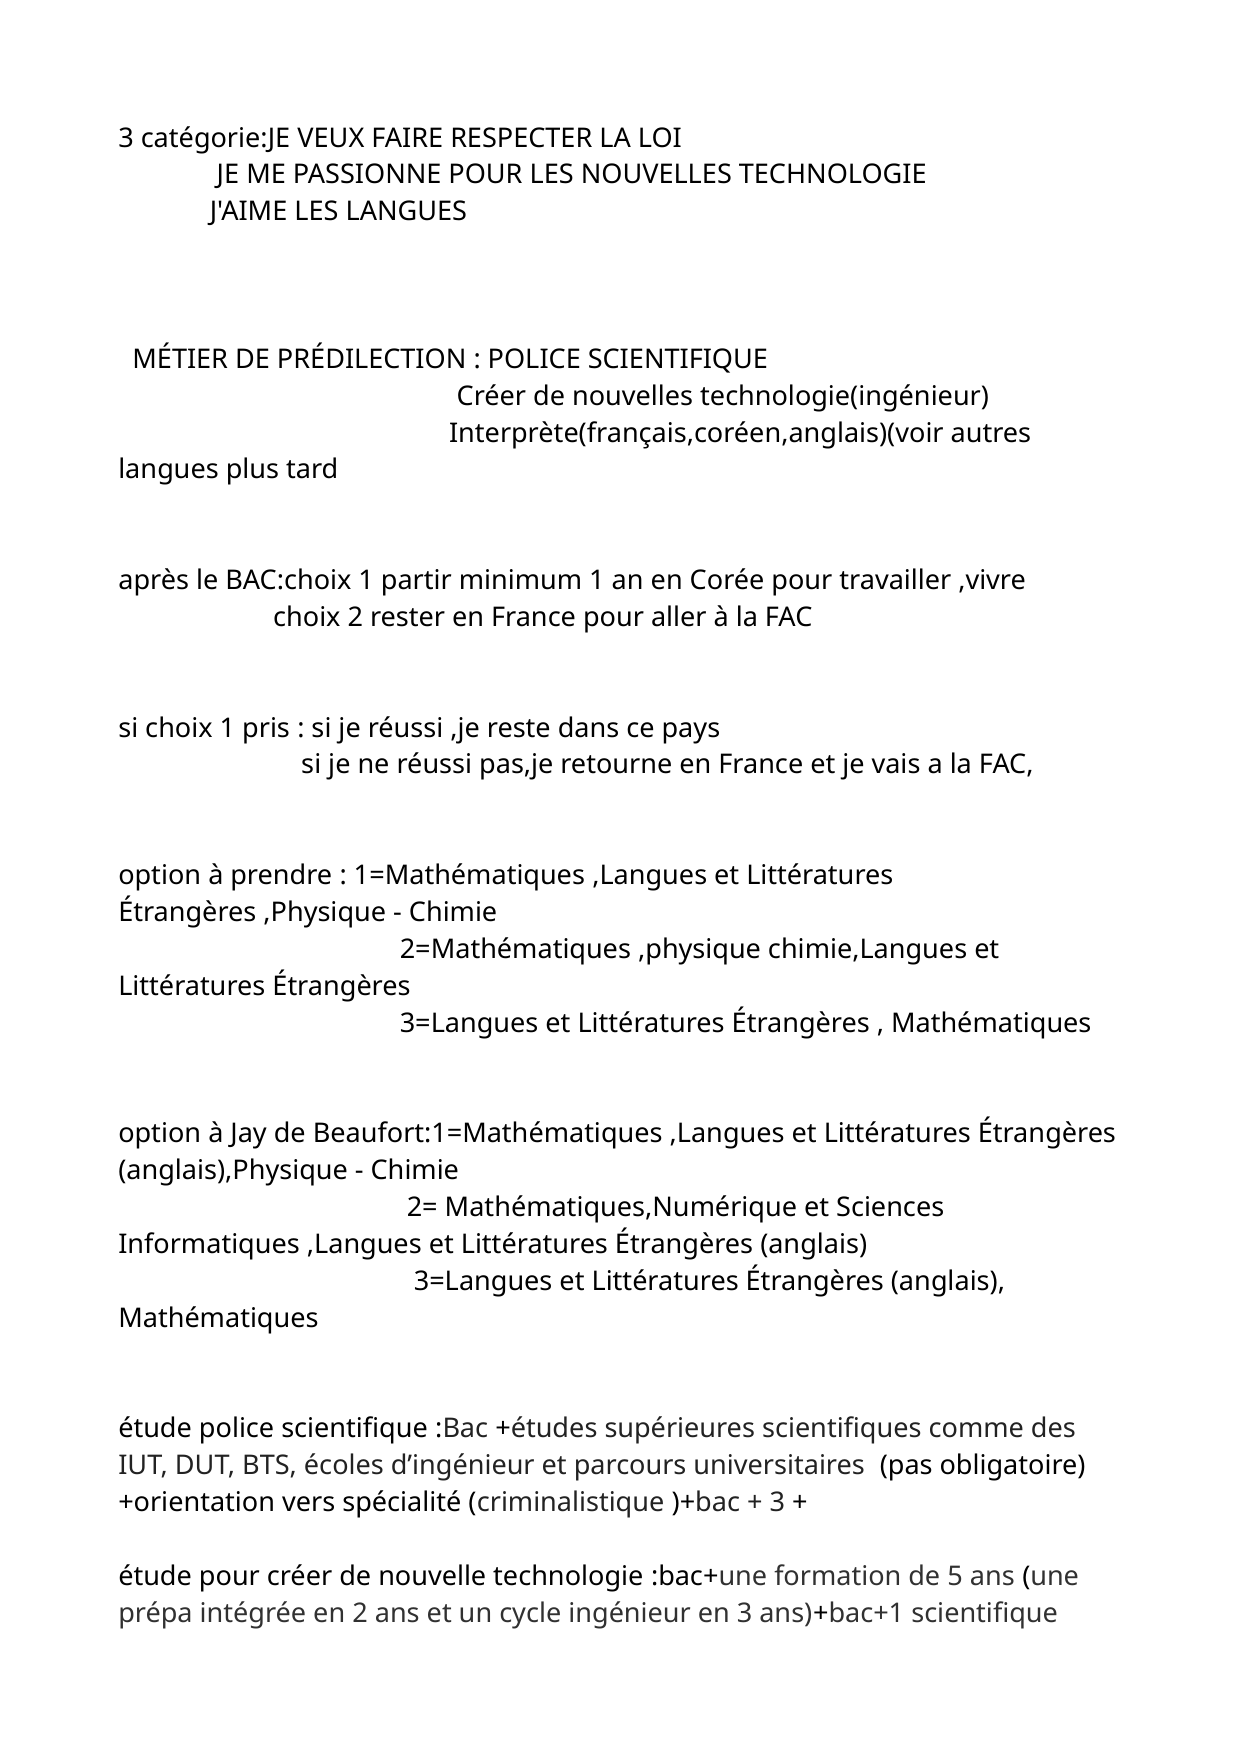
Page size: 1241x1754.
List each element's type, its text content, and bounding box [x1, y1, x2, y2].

text étude police scientifique :Bac +études supérieures scientifiques comme des IUT, DUT, BTS, écoles d’ingénieur et parcours universitaires (pas obligatoire)+orientation vers spécialité (criminalistique )+bac + 3 + [118, 1409, 1122, 1519]
text 3=Langues et Littératures Étrangères (anglais), Mathématiques [118, 1261, 1122, 1335]
text Interprète(français,coréen,anglais)(voir autres langues plus tard [118, 413, 1122, 487]
text JE ME PASSIONNE POUR LES NOUVELLES technologie [118, 155, 1122, 192]
text après le BAC:choix 1 partir minimum 1 an en Corée pour travailler ,vivre [118, 561, 1122, 597]
text J'AIME LES LANGUES [118, 192, 1122, 229]
text option à Jay de Beaufort:1=Mathématiques ,Langues et Littératures Étrangères (anglais),Physique - Chimie [118, 1114, 1122, 1187]
text métier de prédilection : Police scientifique [118, 339, 1122, 376]
text si choix 1 pris : si je réussi ,je reste dans ce pays [118, 708, 1122, 745]
text option à prendre : 1=Mathématiques ,Langues et Littératures Étrangères ,Physique - Chimie [118, 856, 1122, 929]
text 3=Langues et Littératures Étrangères , Mathématiques [118, 1003, 1122, 1040]
text étude pour créer de nouvelle technologie :bac+une formation de 5 ans (une prépa intégrée en 2 ans et un cycle ingénieur en 3 ans)+bac+1 scientifique [118, 1556, 1122, 1630]
text Créer de nouvelles technologie(ingénieur) [118, 376, 1122, 413]
text si je ne réussi pas,je retourne en France et je vais a la FAC, [118, 745, 1122, 782]
text choix 2 rester en France pour aller à la FAC [118, 597, 1122, 634]
text 2=Mathématiques ,physique chimie,Langues et Littératures Étrangères [118, 929, 1122, 1003]
text 3 catégorie:JE VEUX FAIRE RESPECTER LA LOI [118, 118, 1122, 155]
text 2= Mathématiques,Numérique et Sciences Informatiques ,Langues et Littératures Étrangères (anglais) [118, 1187, 1122, 1261]
